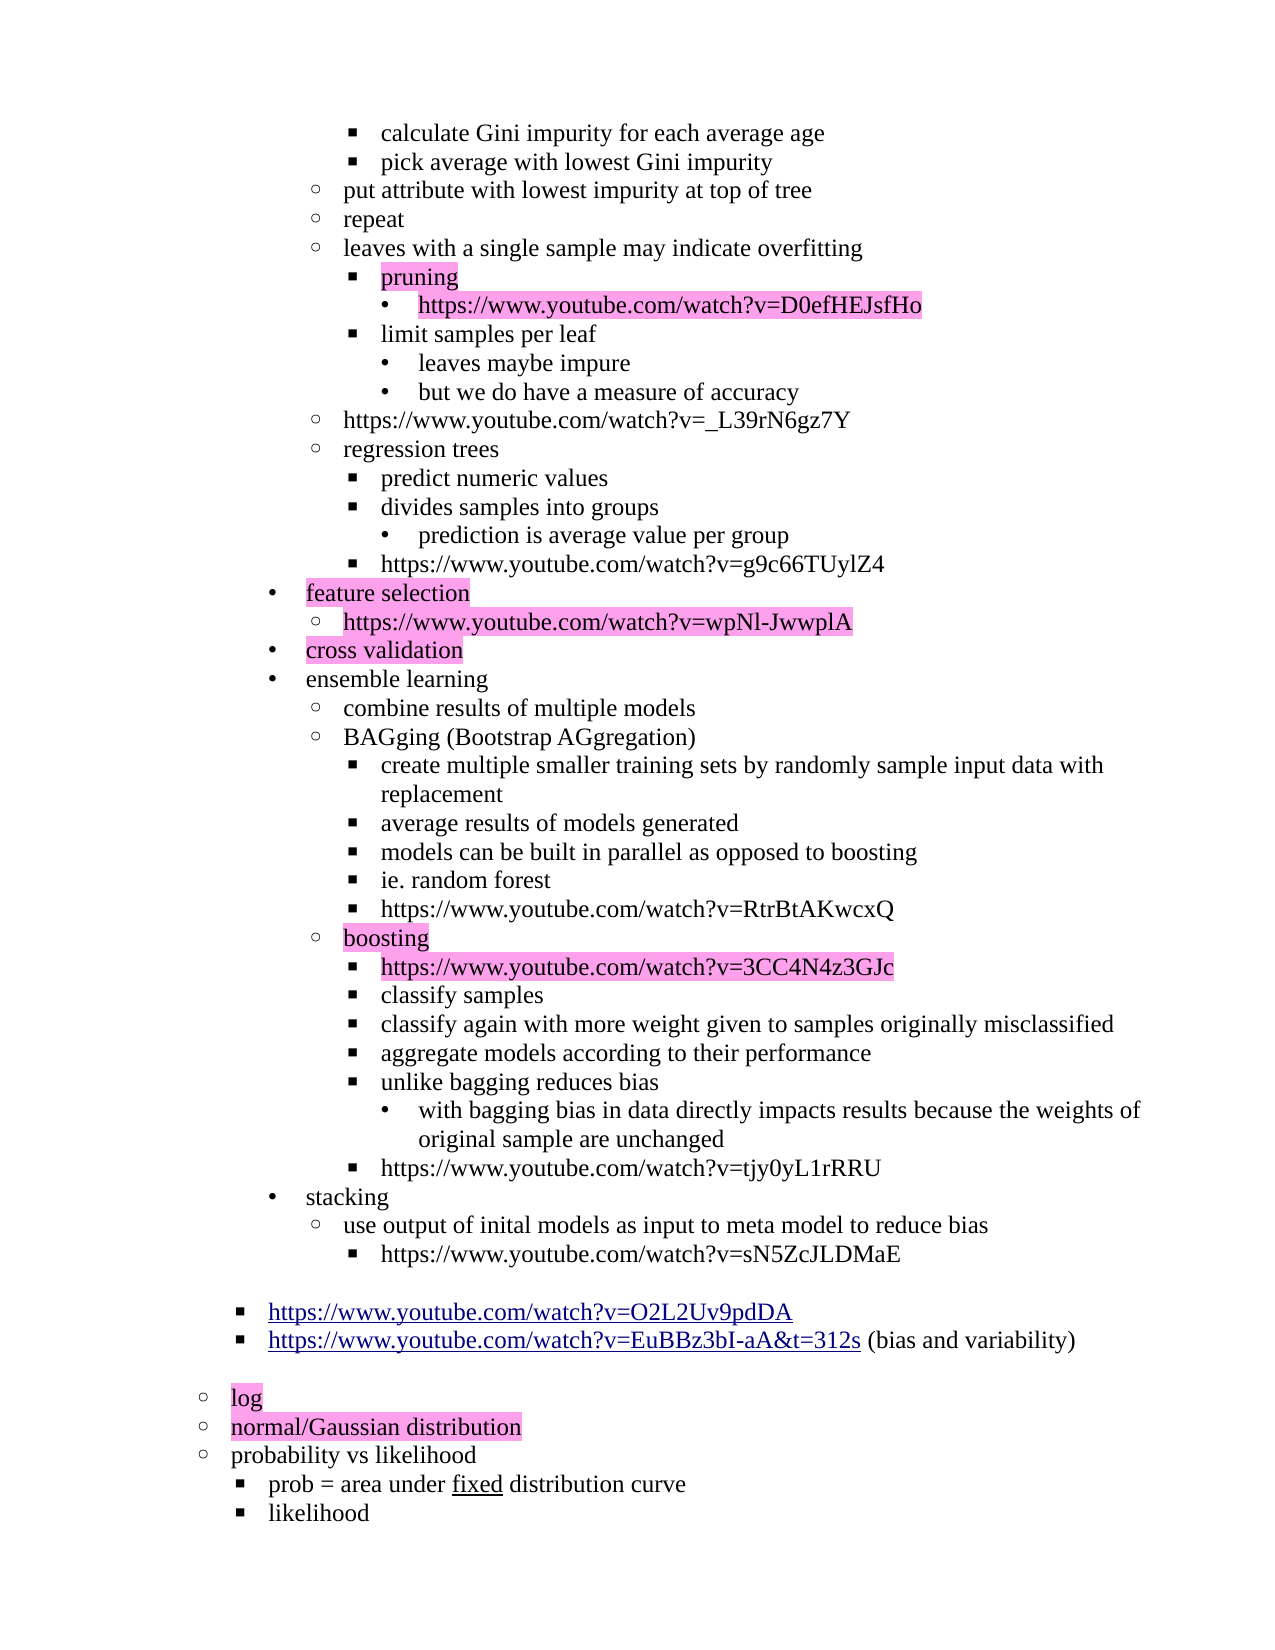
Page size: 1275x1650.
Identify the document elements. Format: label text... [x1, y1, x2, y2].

list calculate Gini impurity for each average age [343, 118, 1157, 147]
list prob = area under fixed distribution curve [231, 1469, 1157, 1498]
list divides samples into groups [343, 492, 1157, 521]
list but we do have a measure of accuracy [381, 377, 1157, 406]
list https://www.youtube.com/watch?v=EuBBz3bI-aA&t=312s (bias and variability) [231, 1326, 1157, 1354]
list boosting [306, 923, 1157, 952]
list log [193, 1383, 1157, 1412]
list leaves maybe impure [381, 348, 1157, 377]
list https://www.youtube.com/watch?v=_L39rN6gz7Y [306, 406, 1157, 434]
list pruning [343, 262, 1157, 291]
list classify samples [343, 981, 1157, 1009]
list https://www.youtube.com/watch?v=O2L2Uv9pdDA [231, 1297, 1157, 1326]
list https://www.youtube.com/watch?v=D0efHEJsfHo [381, 291, 1157, 319]
list combine results of multiple models [306, 693, 1157, 722]
list normal/Gaussian distribution [193, 1412, 1157, 1441]
list regression trees [306, 434, 1157, 463]
list https://www.youtube.com/watch?v=wpNl-JwwplA [306, 607, 1157, 636]
list https://www.youtube.com/watch?v=g9c66TUylZ4 [343, 549, 1157, 578]
list cross validation [268, 636, 1157, 664]
list ensemble learning [268, 664, 1157, 693]
list limit samples per leaf [343, 319, 1157, 348]
list models can be built in parallel as opposed to boosting [343, 837, 1157, 866]
list probability vs likelihood [193, 1441, 1157, 1469]
list feature selection [268, 578, 1157, 607]
list classify again with more weight given to samples originally misclassified [343, 1009, 1157, 1038]
list predict numeric values [343, 463, 1157, 492]
list create multiple smaller training sets by randomly sample input data with replacement [343, 751, 1157, 808]
list https://www.youtube.com/watch?v=3CC4N4z3GJc [343, 952, 1157, 981]
list average results of models generated [343, 808, 1157, 837]
list https://www.youtube.com/watch?v=tjy0yL1rRRU [343, 1153, 1157, 1182]
list likelihood [231, 1498, 1157, 1527]
list prediction is average value per group [381, 521, 1157, 549]
list leaves with a single sample may indicate overfitting [306, 233, 1157, 262]
list unlike bagging reduces bias [343, 1067, 1157, 1096]
list https://www.youtube.com/watch?v=RtrBtAKwcxQ [343, 894, 1157, 923]
list aggregate models according to their performance [343, 1038, 1157, 1067]
list with bagging bias in data directly impacts results because the weights of original sample are unchanged [381, 1096, 1157, 1153]
list ie. random forest [343, 866, 1157, 894]
list stacking [268, 1182, 1157, 1211]
list put attribute with lowest impurity at top of tree [306, 176, 1157, 204]
list pick average with lowest Gini impurity [343, 147, 1157, 176]
list BAGging (Bootstrap AGgregation) [306, 722, 1157, 751]
list use output of inital models as input to meta model to reduce bias [306, 1211, 1157, 1239]
list repeat [306, 204, 1157, 233]
list https://www.youtube.com/watch?v=sN5ZcJLDMaE [343, 1239, 1157, 1268]
